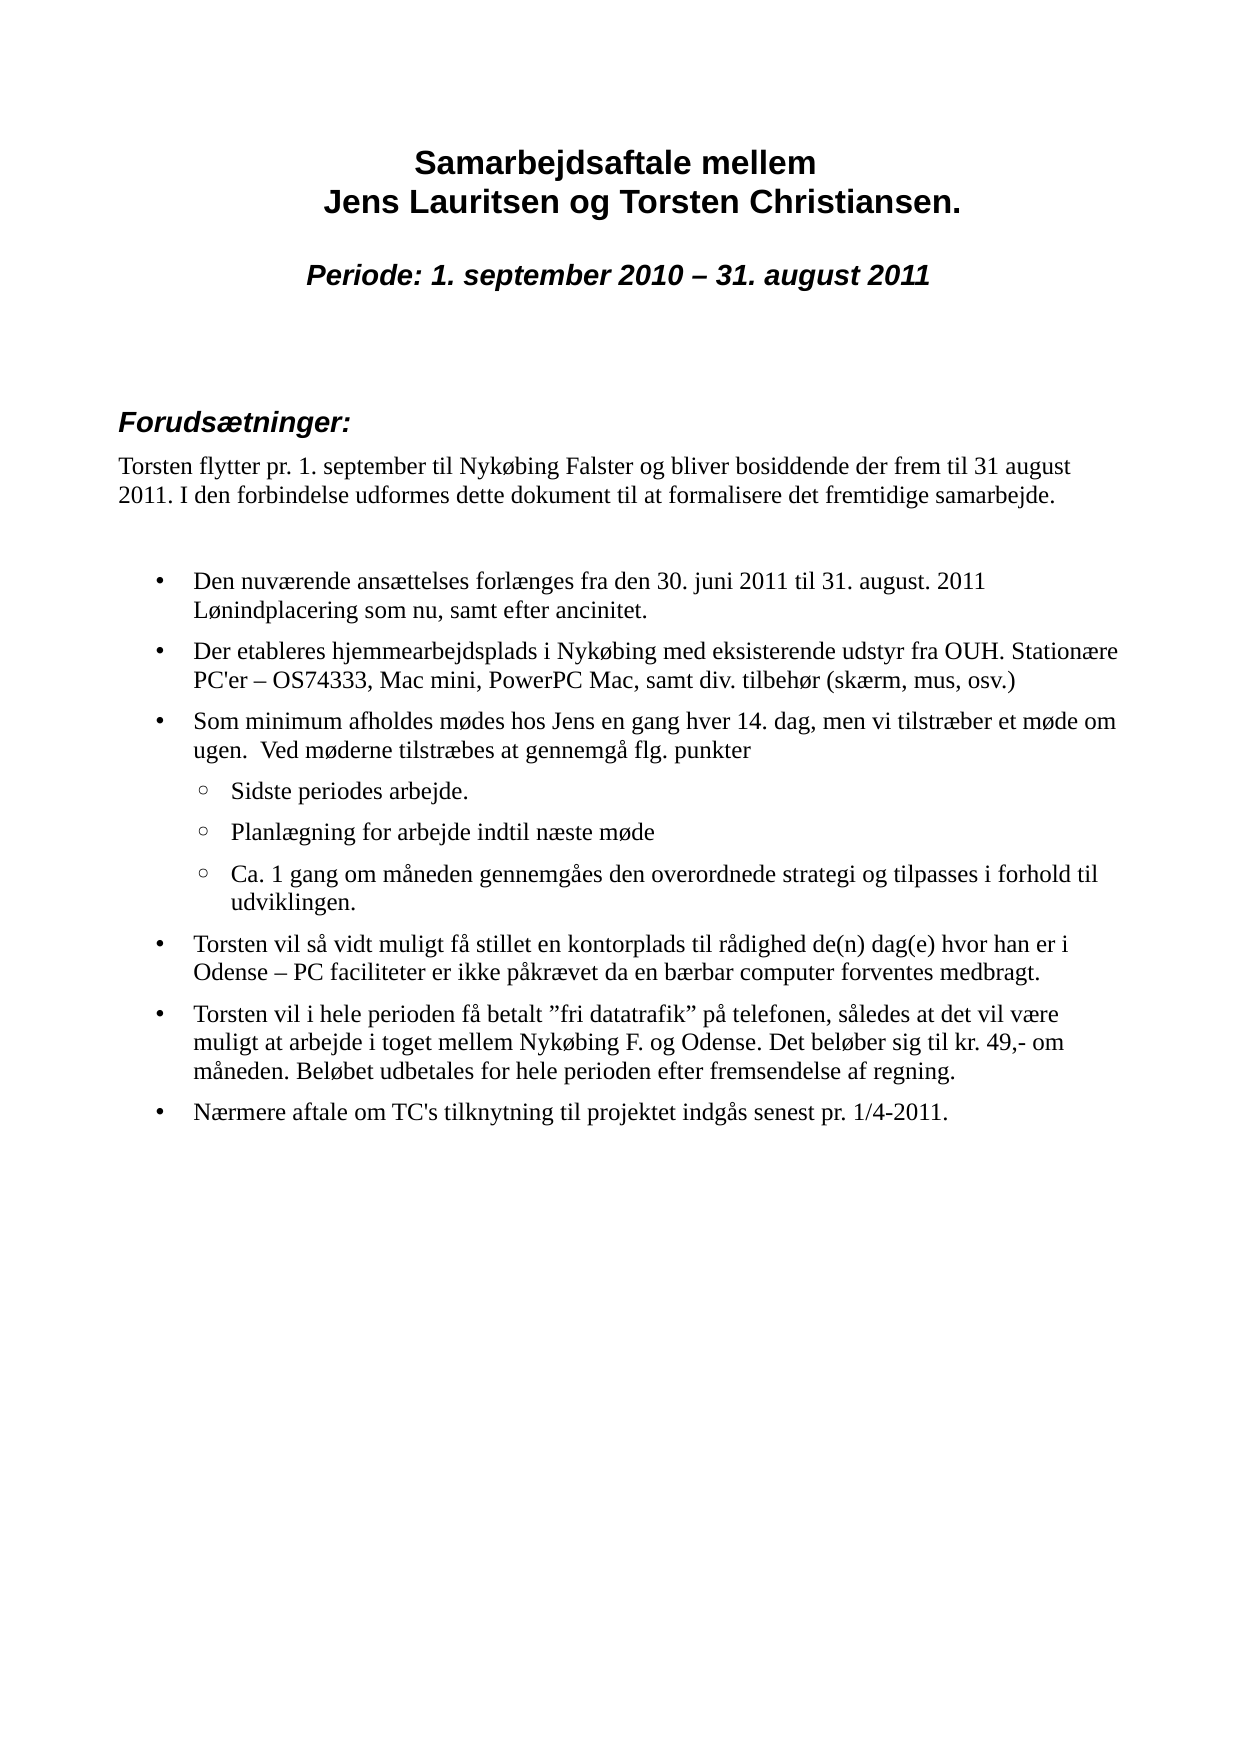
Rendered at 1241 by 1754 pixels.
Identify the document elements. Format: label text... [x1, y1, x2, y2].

list Der etableres hjemmearbejdsplads i Nykøbing med eksisterende udstyr fra OUH. Stationære PC'er – OS74333, Mac mini, PowerPC Mac, samt div. tilbehør (skærm, mus, osv.) [156, 636, 1122, 694]
list Den nuværende ansættelses forlænges fra den 30. juni 2011 til 31. august. 2011 Lønindplacering som nu, samt efter ancinitet. [156, 566, 1122, 624]
list Sidste periodes arbejde. [193, 776, 1122, 805]
list Planlægning for arbejde indtil næste møde [193, 817, 1122, 846]
text Torsten flytter pr. 1. september til Nykøbing Falster og bliver bosiddende der frem til 31 august 2011. I den forbindelse udformes dette dokument til at formalisere det fremtidige samarbejde. [118, 451, 1122, 509]
subtitle Samarbejdsaftale mellem Jens Lauritsen og Torsten Christiansen. [118, 143, 1122, 220]
list Som minimum afholdes mødes hos Jens en gang hver 14. dag, men vi tilstræber et møde om ugen. Ved møderne tilstræbes at gennemgå flg. punkter [156, 706, 1122, 764]
subtitle Periode: 1. september 2010 – 31. august 2011 [118, 258, 1122, 291]
list Torsten vil i hele perioden få betalt ”fri datatrafik” på telefonen, således at det vil være muligt at arbejde i toget mellem Nykøbing F. og Odense. Det beløber sig til kr. 49,- om måneden. Beløbet udbetales for hele perioden efter fremsendelse af regning. [156, 999, 1122, 1085]
list Ca. 1 gang om måneden gennemgåes den overordnede strategi og tilpasses i forhold til udviklingen. [193, 859, 1122, 916]
list Nærmere aftale om TC's tilknytning til projektet indgås senest pr. 1/4-2011. [156, 1097, 1122, 1126]
list Torsten vil så vidt muligt få stillet en kontorplads til rådighed de(n) dag(e) hvor han er i Odense – PC faciliteter er ikke påkrævet da en bærbar computer forventes medbragt. [156, 929, 1122, 986]
subtitle Forudsætninger: [118, 405, 1122, 439]
